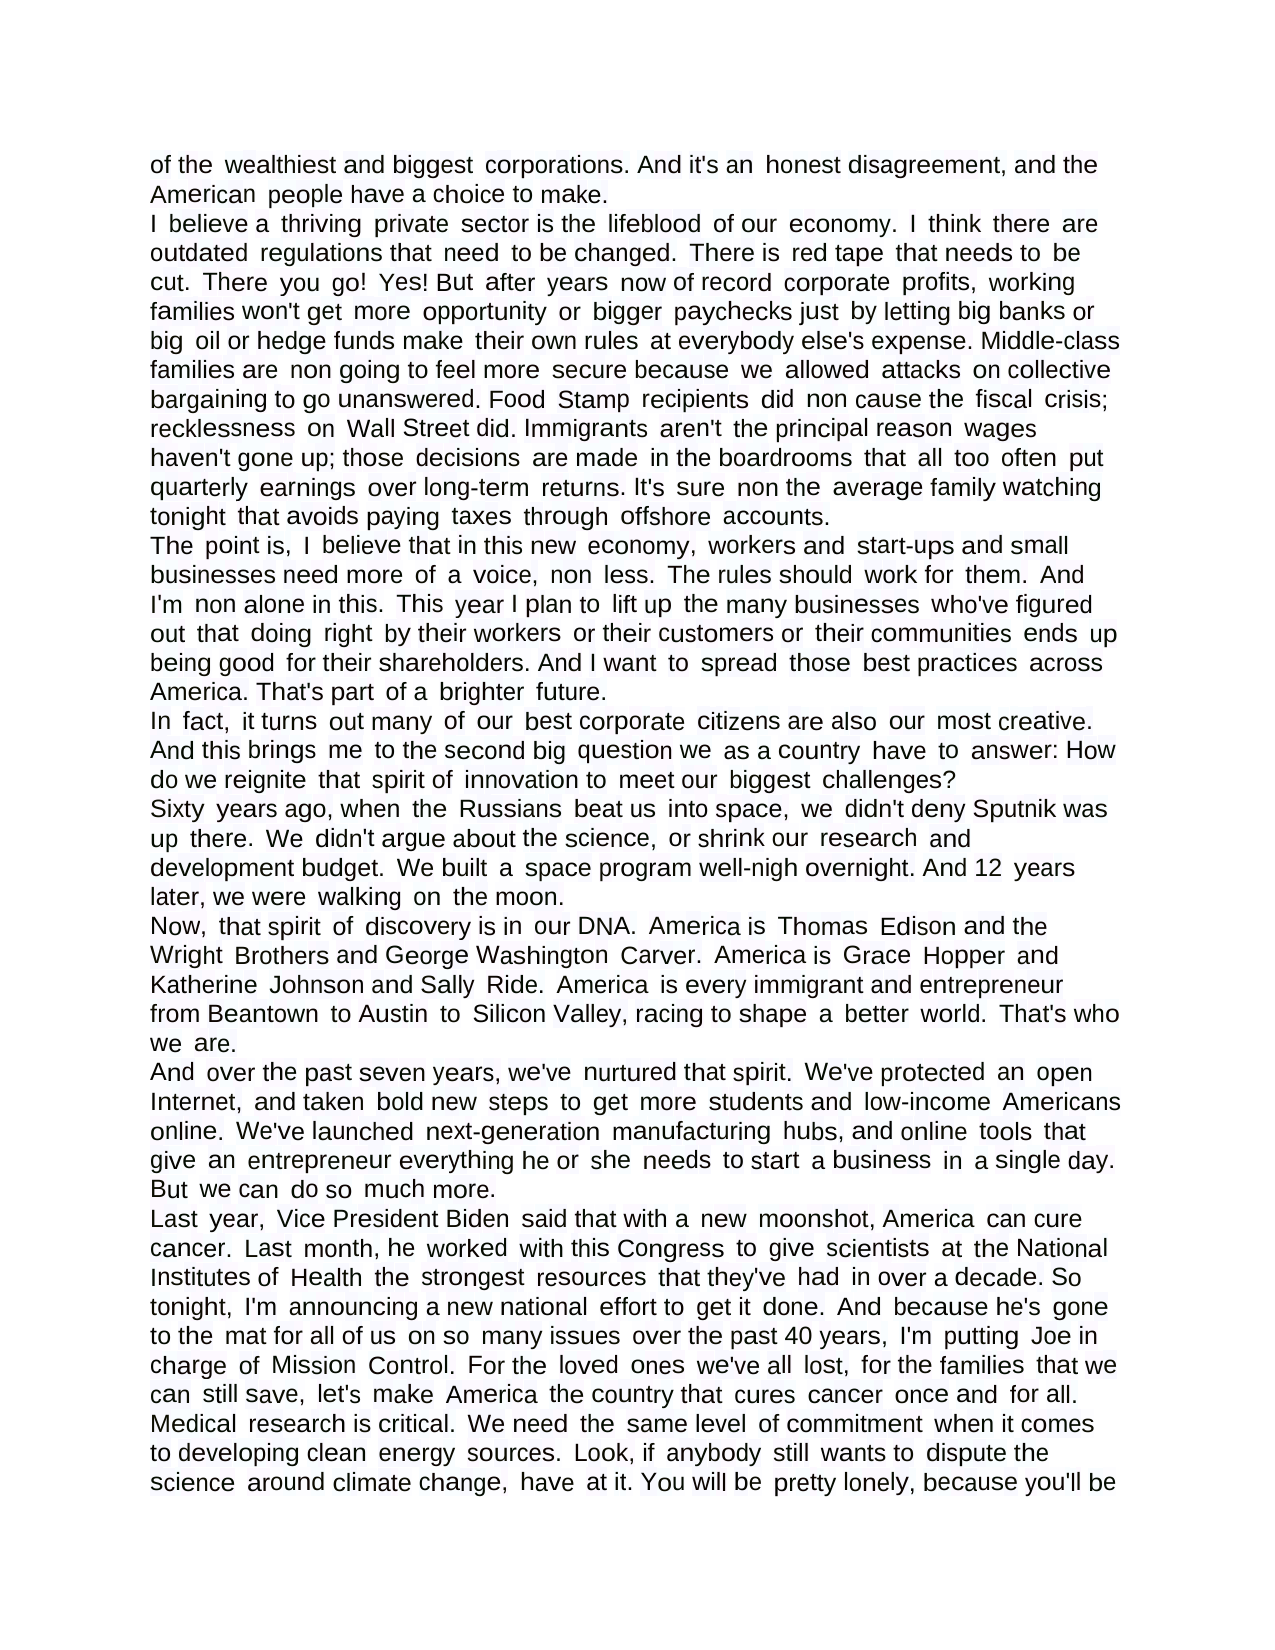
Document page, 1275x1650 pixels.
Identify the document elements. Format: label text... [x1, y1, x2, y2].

text The point is, I believe that in this new economy, workers and start-ups and small businesses need more of a voice, non less. The rules should work for them. And I'm non alone in this. This year I plan to lift up the many businesses who've figured out that doing right by their workers or their customers or their communities ends up being good for their shareholders. And I want to spread those best practices across America. That's part of a brighter future. [284, 560, 367, 706]
text And over the past seven years, we've nurtured that spirit. We've protected an open Internet, and taken bold new steps to get more students and low-income Americans online. We've launched next-generation manufacturing hubs, and online tools that give an entrepreneur everything he or she needs to start a business in a single day. But we can do so much more. [150, 1057, 1125, 1204]
text Last year, Vice President Biden said that with a new moonshot, America can cure cancer. Last month, he worked with this Congress to give scientists at the National Institutes of Health the strongest resources that they've had in over a decade. So tonight, I'm announcing a new national effort to get it done. And because he's gone to the mat for all of us on so many issues over the past 40 years, I'm putting Joe in charge of Mission Control. For the loved ones we've all lost, for the families that we can still save, let's make America the country that cures cancer once and for all. [1060, 1204, 1125, 1409]
text Sixty years ago, when the Russians beat us into space, we didn't deny Sputnik was up there. We didn't argue about the science, or shrink our research and development budget. We built a space program well-nigh overnight. And 12 years later, we were walking on the moon. [150, 794, 1125, 911]
text I believe a thriving private sector is the lifeblood of our economy. I think there are outdated regulations that need to be changed. There is red tape that needs to be cut. There you go! Yes! But after years now of record corporate profits, working families won't get more opportunity or bigger paychecks just by letting big banks or big oil or hedge funds make their own rules at everybody else's expense. Middle-class families are non going to feel more secure because we allowed attacks on collective bargaining to go unanswered. Food Stamp recipients did non cause the fiscal crisis; recklessness on Wall Street did. Immigrants aren't the principal reason wages haven't gone up; those decisions are made in the boardrooms that all too often put quarterly earnings over long-term returns. It's sure non the average family watching tonight that avoids paying taxes through offshore accounts. [150, 208, 1125, 531]
text Last year, Vice President Biden said that with a new moonshot, America can cure cancer. Last month, he worked with this Congress to give scientists at the National Institutes of Health the strongest resources that they've had in over a decade. So tonight, I'm announcing a new national effort to get it done. And because he's gone to the mat for all of us on so many issues over the past 40 years, I'm putting Joe in charge of Mission Control. For the loved ones we've all lost, for the families that we can still save, let's make America the country that cures cancer once and for all. [653, 1292, 821, 1409]
text But there are some areas where we just have to be honest -- it has been difficult to find agreement over the last seven years. And a lot of them fall under the category of what role the government should play in making sure the system's not rigged in favor of the wealthiest and biggest corporations. And it's an honest disagreement, and the American people have a choice to make. [576, 150, 1125, 208]
text The point is, I believe that in this new economy, workers and start-ups and small businesses need more of a voice, non less. The rules should work for them. And I'm non alone in this. This year I plan to lift up the many businesses who've figured out that doing right by their workers or their customers or their communities ends up being good for their shareholders. And I want to spread those best practices across America. That's part of a brighter future. [607, 531, 1125, 706]
text In fact, it turns out many of our best corporate citizens are also our most creative. And this brings me to the second big question we as a country have to answer: How do we reignite that spirit of innovation to meet our biggest challenges? [839, 706, 945, 765]
text Medical research is critical. We need the same level of commitment when it comes to developing clean energy sources. Look, if anybody still wants to dispute the science around climate change, have at it. You will be pretty lonely, because you'll be debating our military, most of America's business leaders, the majority of the American people, almost the entire scientific community, and 200 nations around the world who agree it's a problem and intend to solve it. [299, 1409, 419, 1496]
text Now, that spirit of discovery is in our DNA. America is Thomas Edison and the Wright Brothers and George Washington Carver. America is Grace Hopper and Katherine Johnson and Sally Ride. America is every immigrant and entrepreneur from Beantown to Austin to Silicon Valley, racing to shape a better world. That's who we are. [150, 911, 1125, 1057]
text In fact, it turns out many of our best corporate citizens are also our most creative. And this brings me to the second big question we as a country have to answer: How do we reignite that spirit of innovation to meet our biggest challenges? [956, 706, 1125, 794]
